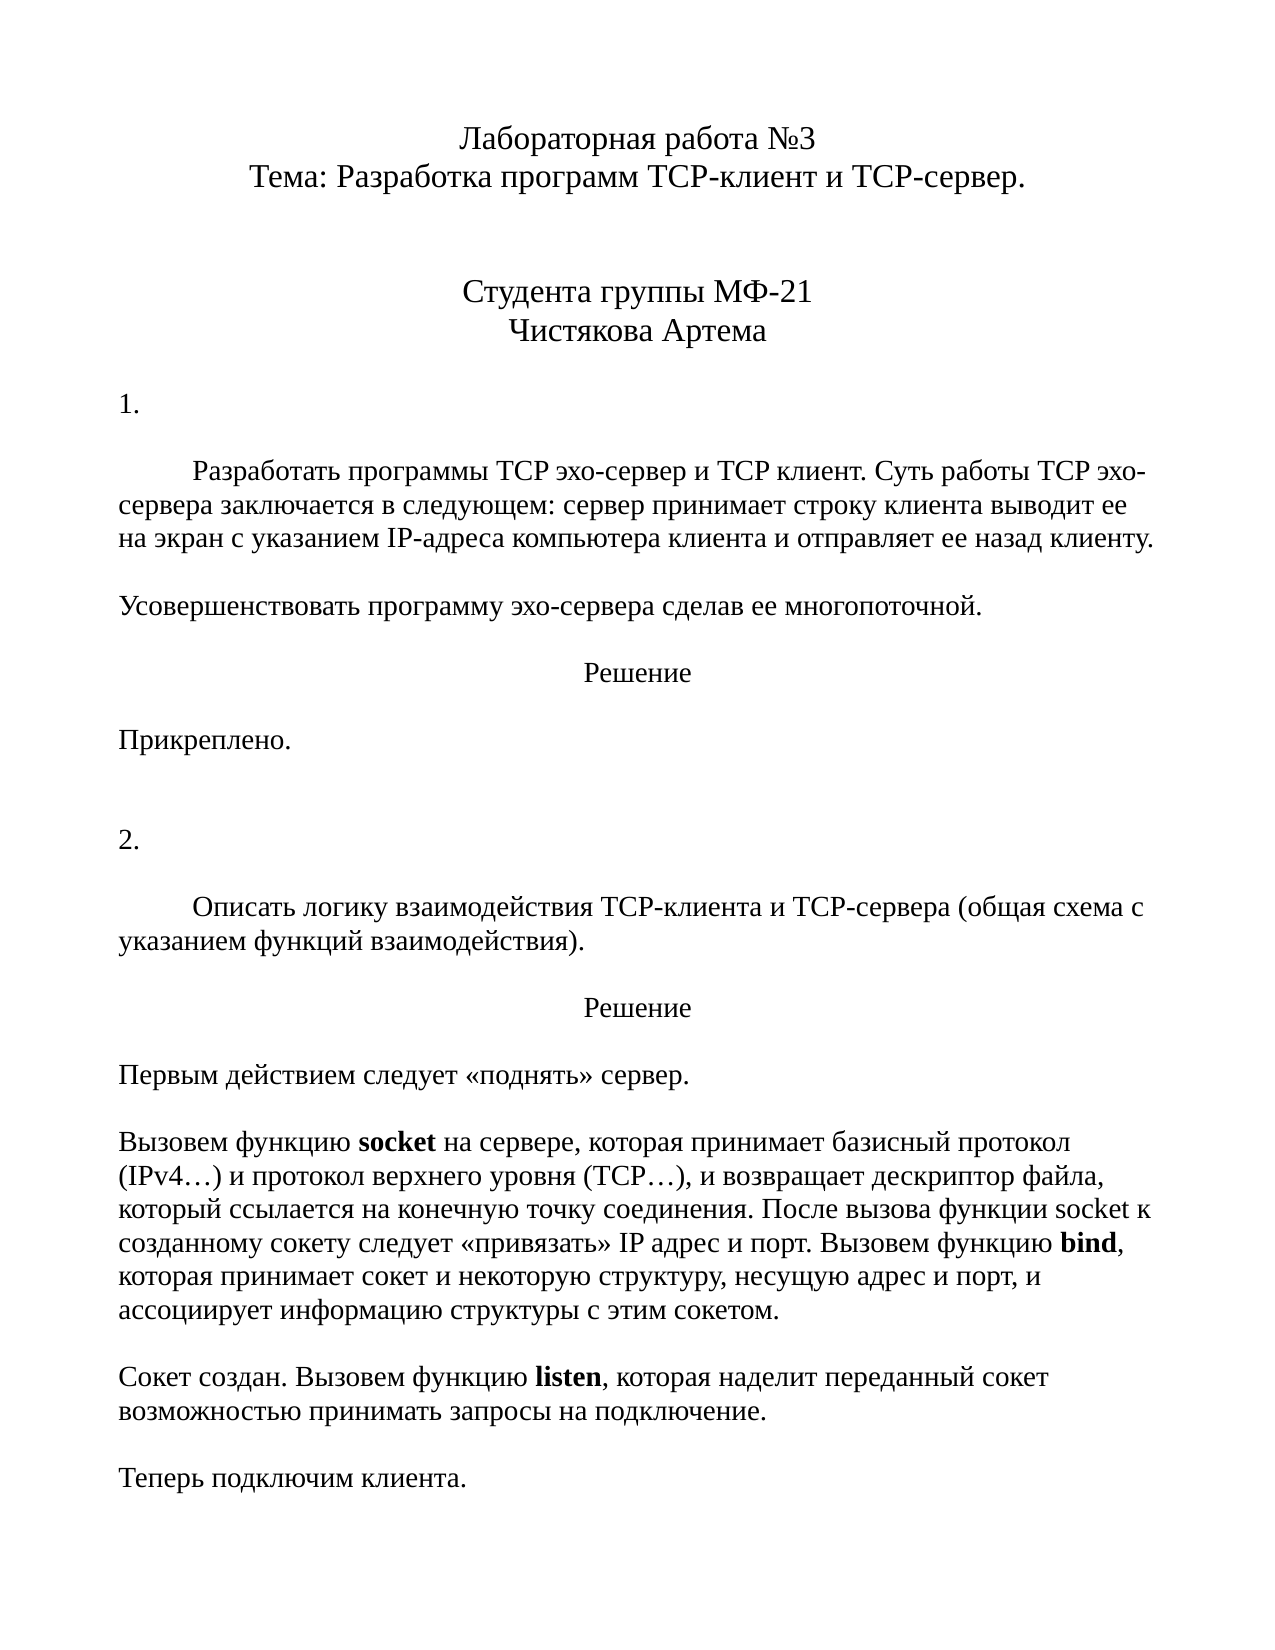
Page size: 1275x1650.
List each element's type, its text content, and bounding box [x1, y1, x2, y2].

text Лабораторная работа №3 [118, 118, 1157, 156]
text Теперь подключим клиента. [118, 1460, 1157, 1493]
text Сокет создан. Вызовем функцию listen, которая наделит переданный сокет возможностью принимать запросы на подключение. [118, 1359, 1157, 1426]
text Вызовем функцию socket на сервере, которая принимает базисный протокол (IPv4…) и протокол верхнего уровня (TCP…), и возвращает дескриптор файла, который ссылается на конечную точку соединения. После вызова функции socket к созданному сокету следует «привязать» IP адрес и порт. Вызовем функцию bind, которая принимает сокет и некоторую структуру, несущую адрес и порт, и ассоциирует информацию структуры с этим сокетом. [118, 1124, 1157, 1326]
text Первым действием следует «поднять» сервер. [118, 1057, 1157, 1091]
text Решение [118, 655, 1157, 688]
text Решение [118, 990, 1157, 1024]
text Студента группы МФ-21 [118, 271, 1157, 310]
text Разработать программы TCP эхо-сервер и TCP клиент. Суть работы TCP эхо-сервера заключается в следующем: сервер принимает строку клиента выводит ее на экран с указанием IP-адреса компьютера клиента и отправляет ее назад клиенту. [118, 453, 1157, 554]
text Чистякова Артема [118, 310, 1157, 348]
text Тема: Разработка программ TCP-клиент и TCP-сервер. [118, 156, 1157, 195]
text Описать логику взаимодействия TCP-клиента и TCP-сервера (общая схема с указанием функций взаимодействия). [118, 889, 1157, 957]
text 2. [118, 822, 1157, 856]
text Прикреплено. [118, 722, 1157, 755]
text Усовершенствовать программу эхо-сервера сделав ее многопоточной. [118, 588, 1157, 621]
text 1. [118, 386, 1157, 420]
